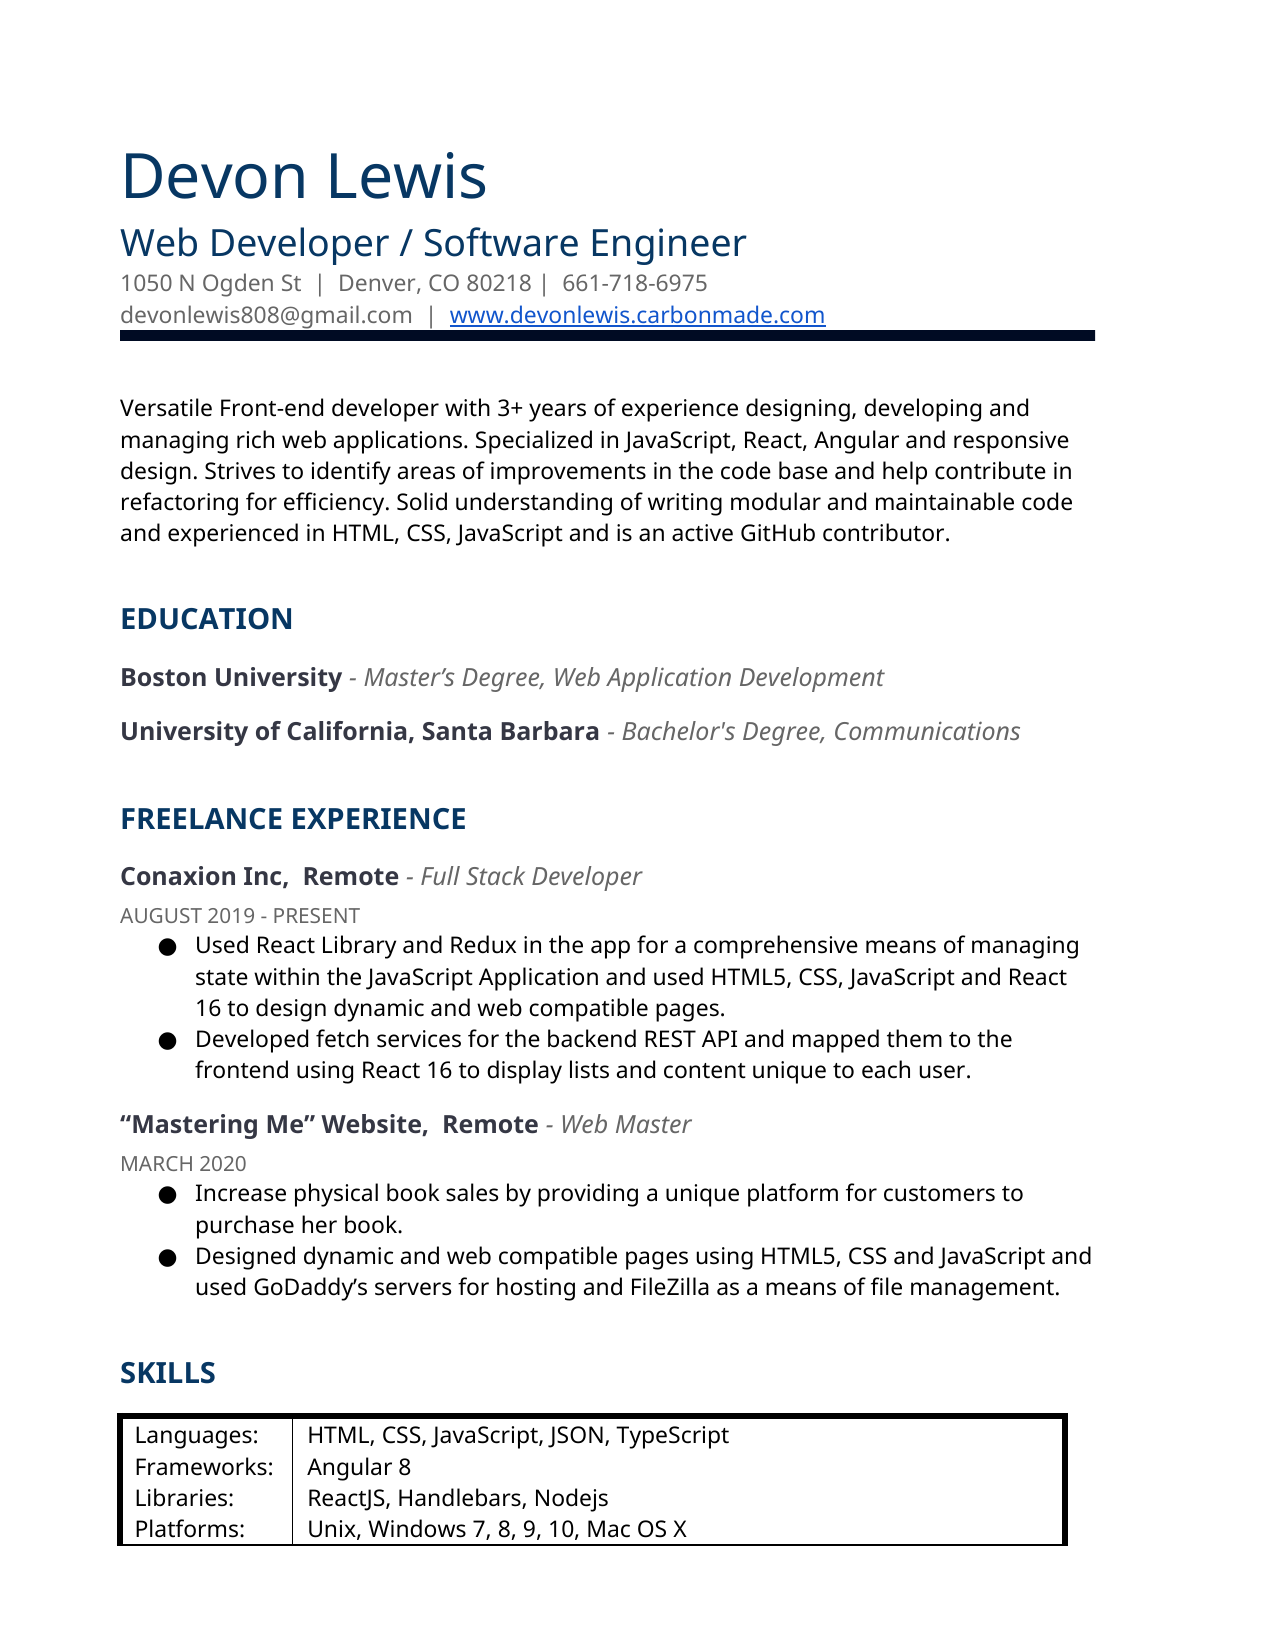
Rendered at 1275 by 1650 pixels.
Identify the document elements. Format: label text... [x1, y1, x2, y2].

text MARCH 2020 [120, 1149, 1155, 1177]
subtitle FREELANCE EXPERIENCE [120, 798, 1155, 838]
title Devon Lewis [120, 131, 1155, 216]
subtitle Web Developer / Software Engineer [120, 216, 1155, 267]
picture [120, 330, 1096, 341]
list Developed fetch services for the backend REST API and mapped them to the frontend using React 16 to display lists and content unique to each user. [157, 1023, 1095, 1086]
text devonlewis808@gmail.com | www.devonlewis.carbonmade.com [120, 299, 1155, 361]
list Used React Library and Redux in the app for a comprehensive means of managing state within the JavaScript Application and used HTML5, CSS, JavaScript and React 16 to design dynamic and web compatible pages. [157, 929, 1095, 1023]
text 1050 N Ogden St | Denver, CO 80218 | 661-718-6975 [120, 267, 1155, 299]
subtitle EDUCATION [120, 599, 1155, 638]
text Versatile Front-end developer with 3+ years of experience designing, developing and managing rich web applications. Specialized in JavaScript, React, Angular and responsive design. Strives to identify areas of improvements in the code base and help contribute in refactoring for efficiency. Solid understanding of writing modular and maintainable code and experienced in HTML, CSS, JavaScript and is an active GitHub contributor. [120, 392, 1095, 549]
list Designed dynamic and web compatible pages using HTML5, CSS and JavaScript and used GoDaddy’s servers for hosting and FileZilla as a means of file management. [157, 1240, 1095, 1302]
table_header Languages: Frameworks: Libraries: Platforms: [123, 1419, 292, 1544]
list Increase physical book sales by providing a unique platform for customers to purchase her book. [157, 1177, 1095, 1240]
subtitle SKILLS [120, 1352, 1155, 1392]
subtitle University of California, Santa Barbara - Bachelor's Degree, Communications [120, 714, 1155, 748]
subtitle Boston University - Master’s Degree, Web Application Development [120, 659, 1155, 693]
subtitle Conaxion Inc, Remote - Full Stack Developer [120, 859, 1155, 893]
text AUGUST 2019 - PRESENT [120, 901, 1155, 929]
table_header HTML, CSS, JavaScript, JSON, TypeScript Angular 8 ReactJS, Handlebars, Nodejs Unix, Windows 7, 8, 9, 10, Mac OS X [293, 1419, 1062, 1544]
subtitle “Mastering Me” Website, Remote - Web Master [120, 1107, 1155, 1141]
